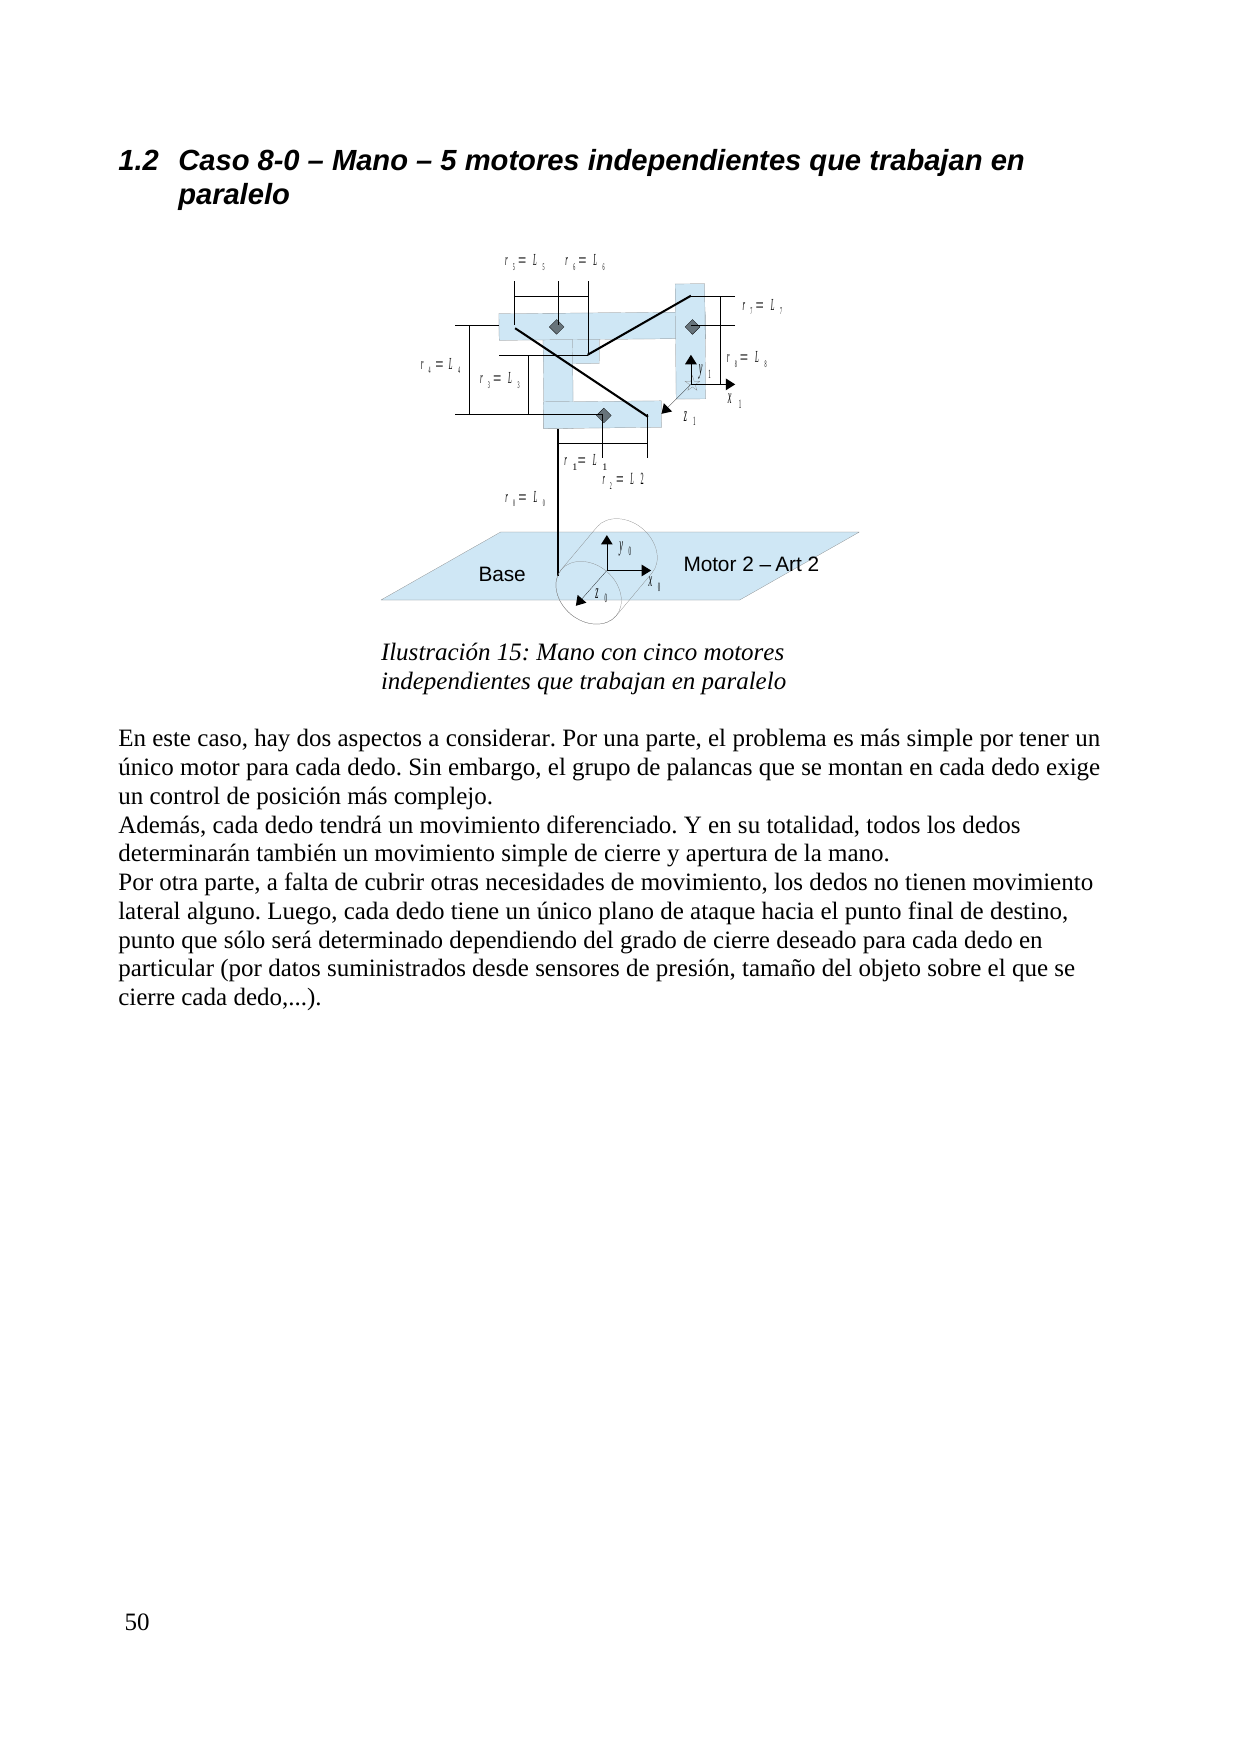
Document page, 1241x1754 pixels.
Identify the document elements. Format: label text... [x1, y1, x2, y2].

text Ilustración 15: Mano con cinco motores independientes que trabajan en paralelo [470, 326, 543, 414]
text Por otra parte, a falta de cubrir otras necesidades de movimiento, los dedos no tienen movimiento lateral alguno. Luego, cada dedo tiene un único plano de ataque hacia el punto final de destino, punto que sólo será determinado dependiendo del grado de cierre deseado para cada dedo en particular (por datos suministrados desde sensores de presión, tamaño del objeto sobre el que se cierre cada dedo,...). [118, 867, 1122, 1011]
text Ilustración 15: Mano con cinco motores independientes que trabajan en paralelo [381, 264, 859, 599]
text Ilustración 15: Mano con cinco motores independientes que trabajan en paralelo [381, 533, 859, 695]
text Además, cada dedo tendrá un movimiento diferenciado. Y en su totalidad, todos los dedos determinarán también un movimiento simple de cierre y apertura de la mano. [118, 810, 1122, 867]
text En este caso, hay dos aspectos a considerar. Por una parte, el problema es más simple por tener un único motor para cada dedo. Sin embargo, el grupo de palancas que se montan en cada dedo exige un control de posición más complejo. [118, 723, 1122, 810]
subtitle Caso 8-0 – Mano – 5 motores independientes que trabajan en paralelo [118, 143, 1122, 210]
text Ilustración 15: Mano con cinco motores independientes que trabajan en paralelo [573, 339, 676, 406]
